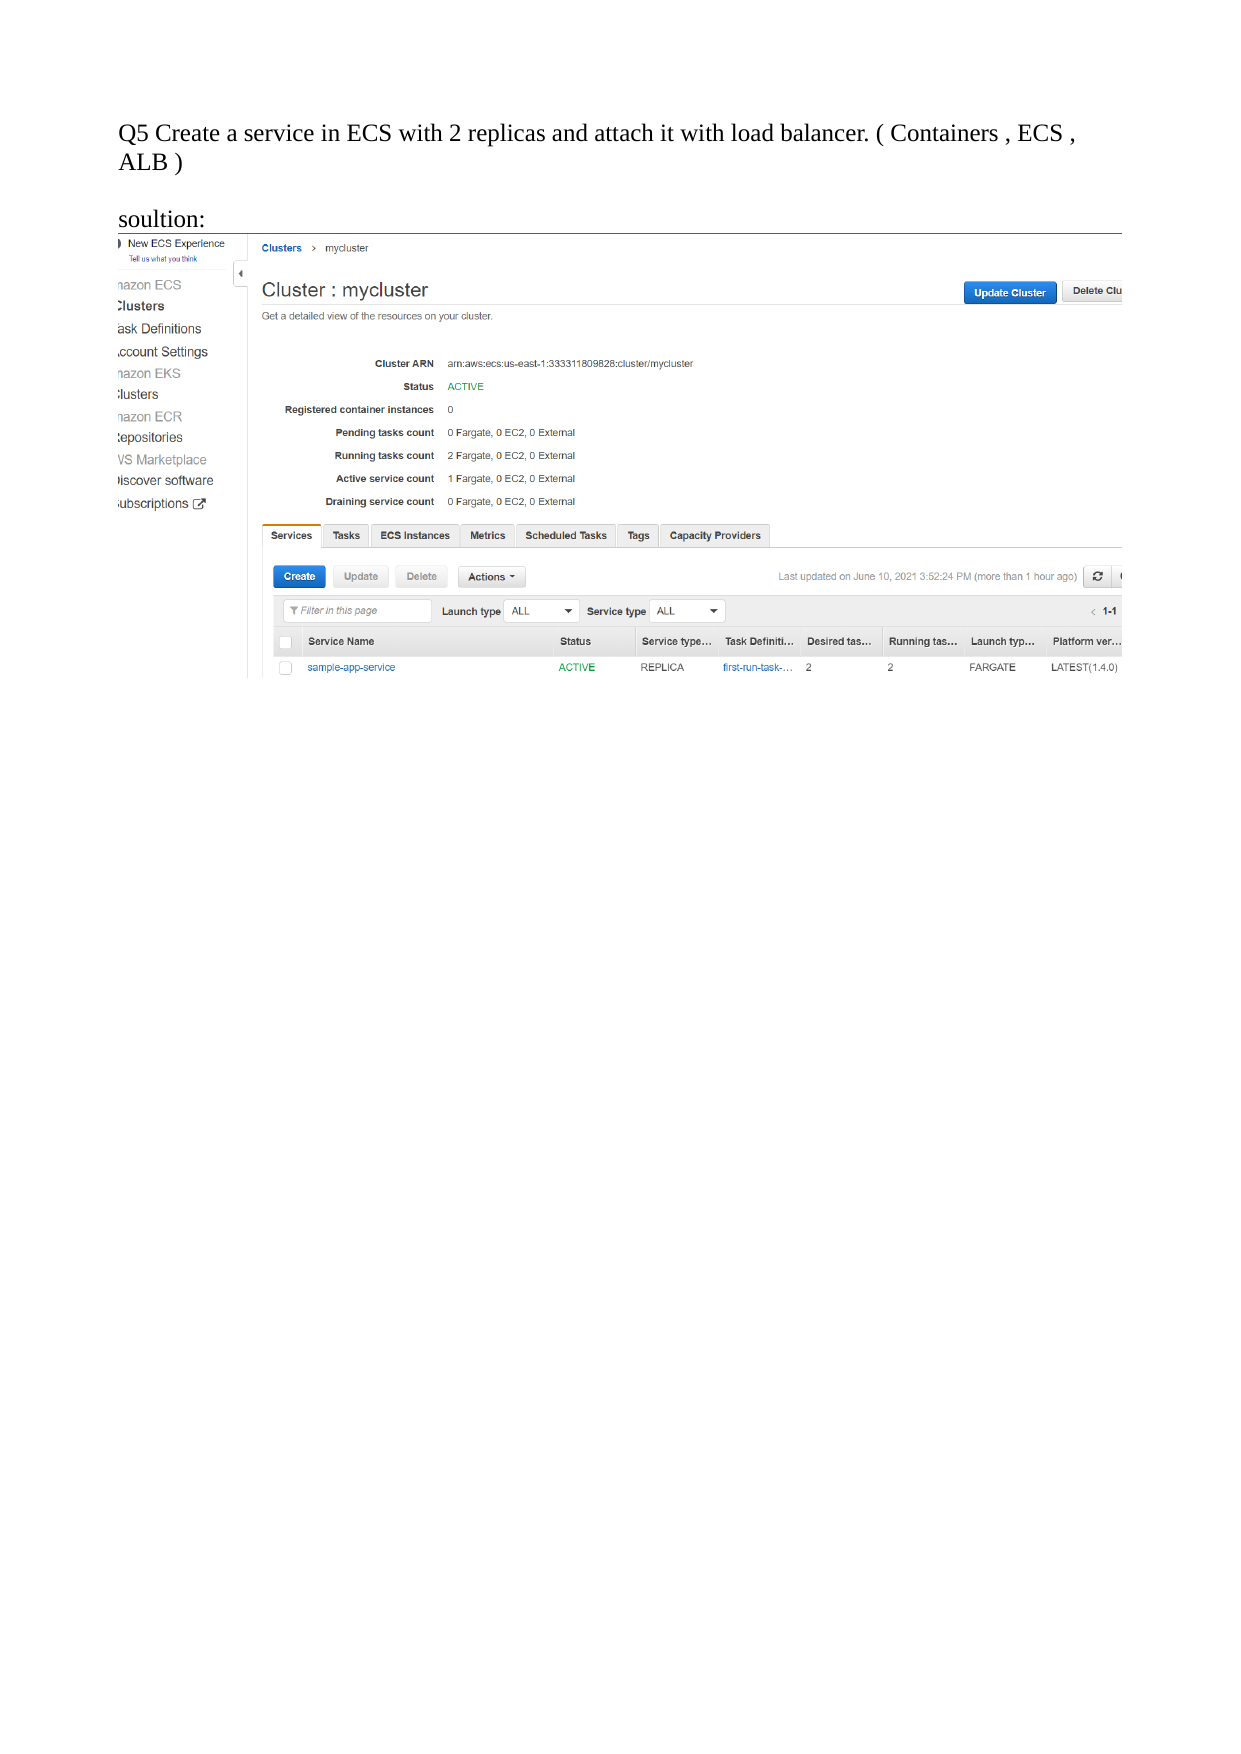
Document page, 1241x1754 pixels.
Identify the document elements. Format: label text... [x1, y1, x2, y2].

text soultion: [118, 204, 1122, 233]
picture [118, 233, 1122, 678]
text Q5 Create a service in ECS with 2 replicas and attach it with load balancer. ( Containers , ECS , ALB ) [118, 118, 1122, 176]
